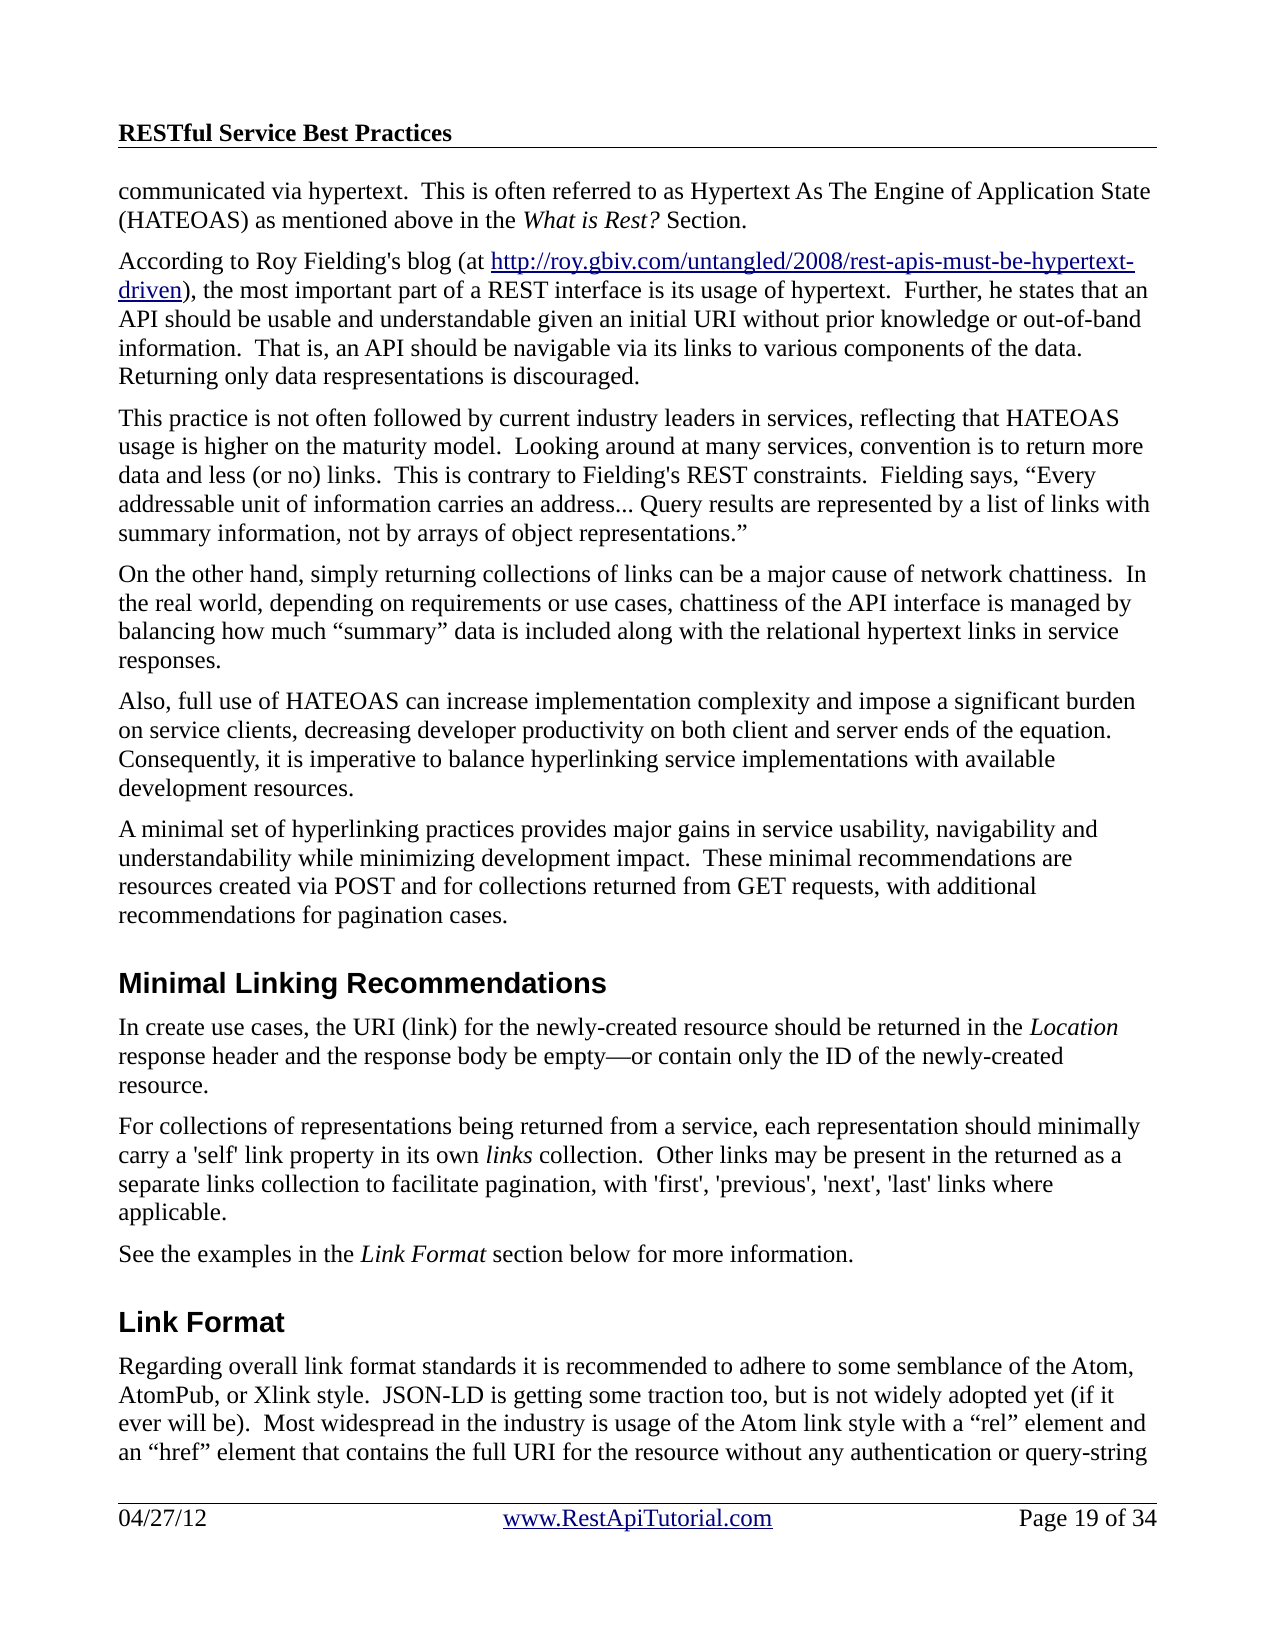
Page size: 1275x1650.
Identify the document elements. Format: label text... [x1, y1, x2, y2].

text According to Roy Fielding's blog (at http://roy.gbiv.com/untangled/2008/rest-apis-must-be-hypertext-driven), the most important part of a REST interface is its usage of hypertext. Further, he states that an API should be usable and understandable given an initial URI without prior knowledge or out-of-band information. That is, an API should be navigable via its links to various components of the data. Returning only data respresentations is discouraged. [118, 246, 1157, 390]
text Regarding overall link format standards it is recommended to adhere to some semblance of the Atom, AtomPub, or Xlink style. JSON-LD is getting some traction too, but is not widely adopted yet (if it ever will be). Most widespread in the industry is usage of the Atom link style with a “rel” element and an “href” element that contains the full URI for the resource without any authentication or query-string [118, 1351, 1157, 1466]
text communicated via hypertext. This is often referred to as Hypertext As The Engine of Application State (HATEOAS) as mentioned above in the What is Rest? Section. [118, 176, 1157, 234]
text For collections of representations being returned from a service, each representation should minimally carry a 'self' link property in its own links collection. Other links may be present in the returned as a separate links collection to facilitate pagination, with 'first', 'previous', 'next', 'last' links where applicable. [118, 1111, 1157, 1226]
text On the other hand, simply returning collections of links can be a major cause of network chattiness. In the real world, depending on requirements or use cases, chattiness of the API interface is managed by balancing how much “summary” data is included along with the relational hypertext links in service responses. [118, 559, 1157, 674]
text Also, full use of HATEOAS can increase implementation complexity and impose a significant burden on service clients, decreasing developer productivity on both client and server ends of the equation. Consequently, it is imperative to balance hyperlinking service implementations with available development resources. [118, 686, 1157, 801]
text See the examples in the Link Format section below for more information. [118, 1239, 1157, 1267]
subtitle Link Format [118, 1305, 1157, 1338]
text In create use cases, the URI (link) for the newly-created resource should be returned in the Location response header and the response body be empty—or contain only the ID of the newly-created resource. [118, 1012, 1157, 1099]
subtitle Minimal Linking Recommendations [118, 966, 1157, 1000]
text A minimal set of hyperlinking practices provides major gains in service usability, navigability and understandability while minimizing development impact. These minimal recommendations are resources created via POST and for collections returned from GET requests, with additional recommendations for pagination cases. [118, 814, 1157, 929]
text This practice is not often followed by current industry leaders in services, reflecting that HATEOAS usage is higher on the maturity model. Looking around at many services, convention is to return more data and less (or no) links. This is contrary to Fielding's REST constraints. Fielding says, “Every addressable unit of information carries an address... Query results are represented by a list of links with summary information, not by arrays of object representations.” [118, 403, 1157, 546]
